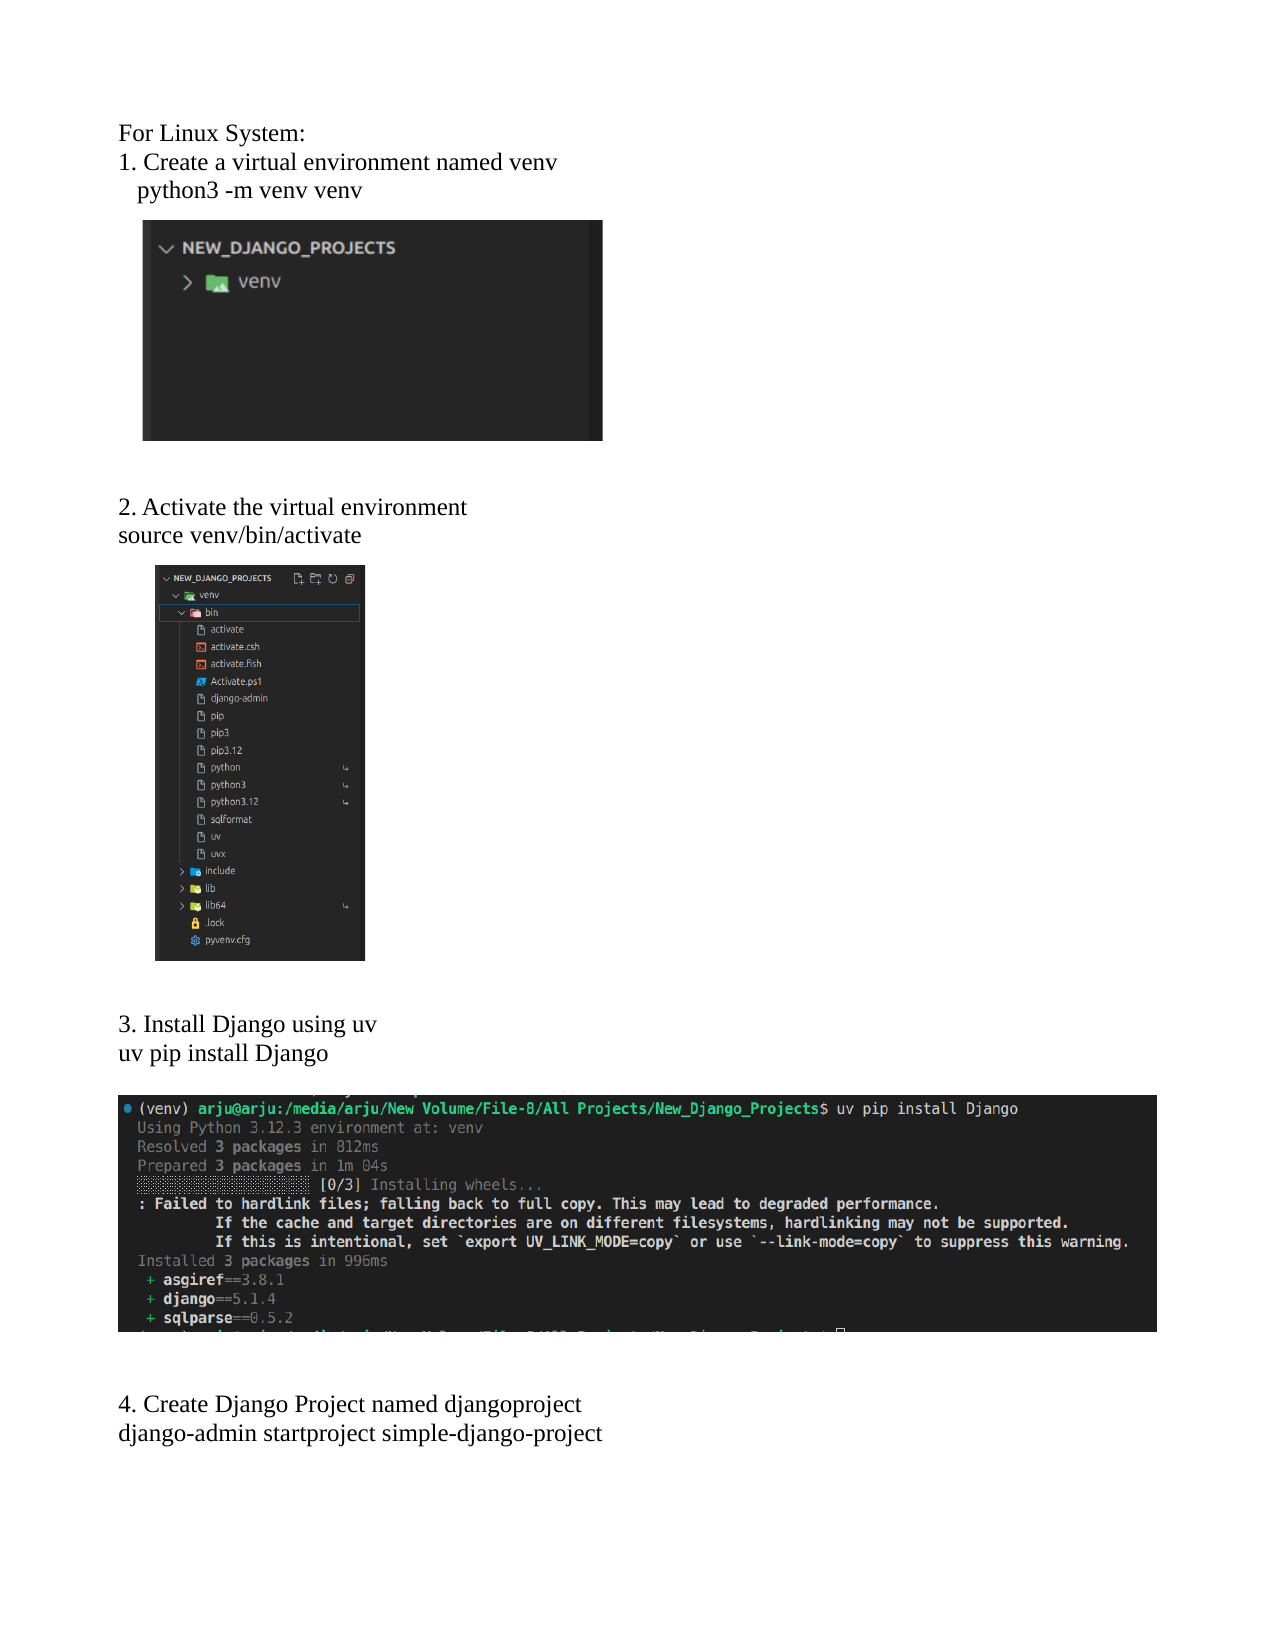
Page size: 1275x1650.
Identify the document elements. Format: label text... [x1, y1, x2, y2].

text 2. Activate the virtual environment [118, 492, 1157, 521]
text python3 -m venv venv [118, 176, 1157, 204]
text For Linux System: [118, 118, 1157, 147]
text source venv/bin/activate [118, 521, 1157, 549]
picture [155, 565, 366, 961]
text 3. Install Django using uv [118, 1009, 1157, 1038]
picture [118, 1095, 1157, 1332]
text 4. Create Django Project named djangoproject [118, 1389, 1157, 1418]
text django-admin startproject simple-django-project [118, 1418, 1157, 1447]
text 1. Create a virtual environment named venv [118, 147, 1157, 176]
text uv pip install Django [118, 1038, 1157, 1067]
picture [142, 220, 603, 441]
